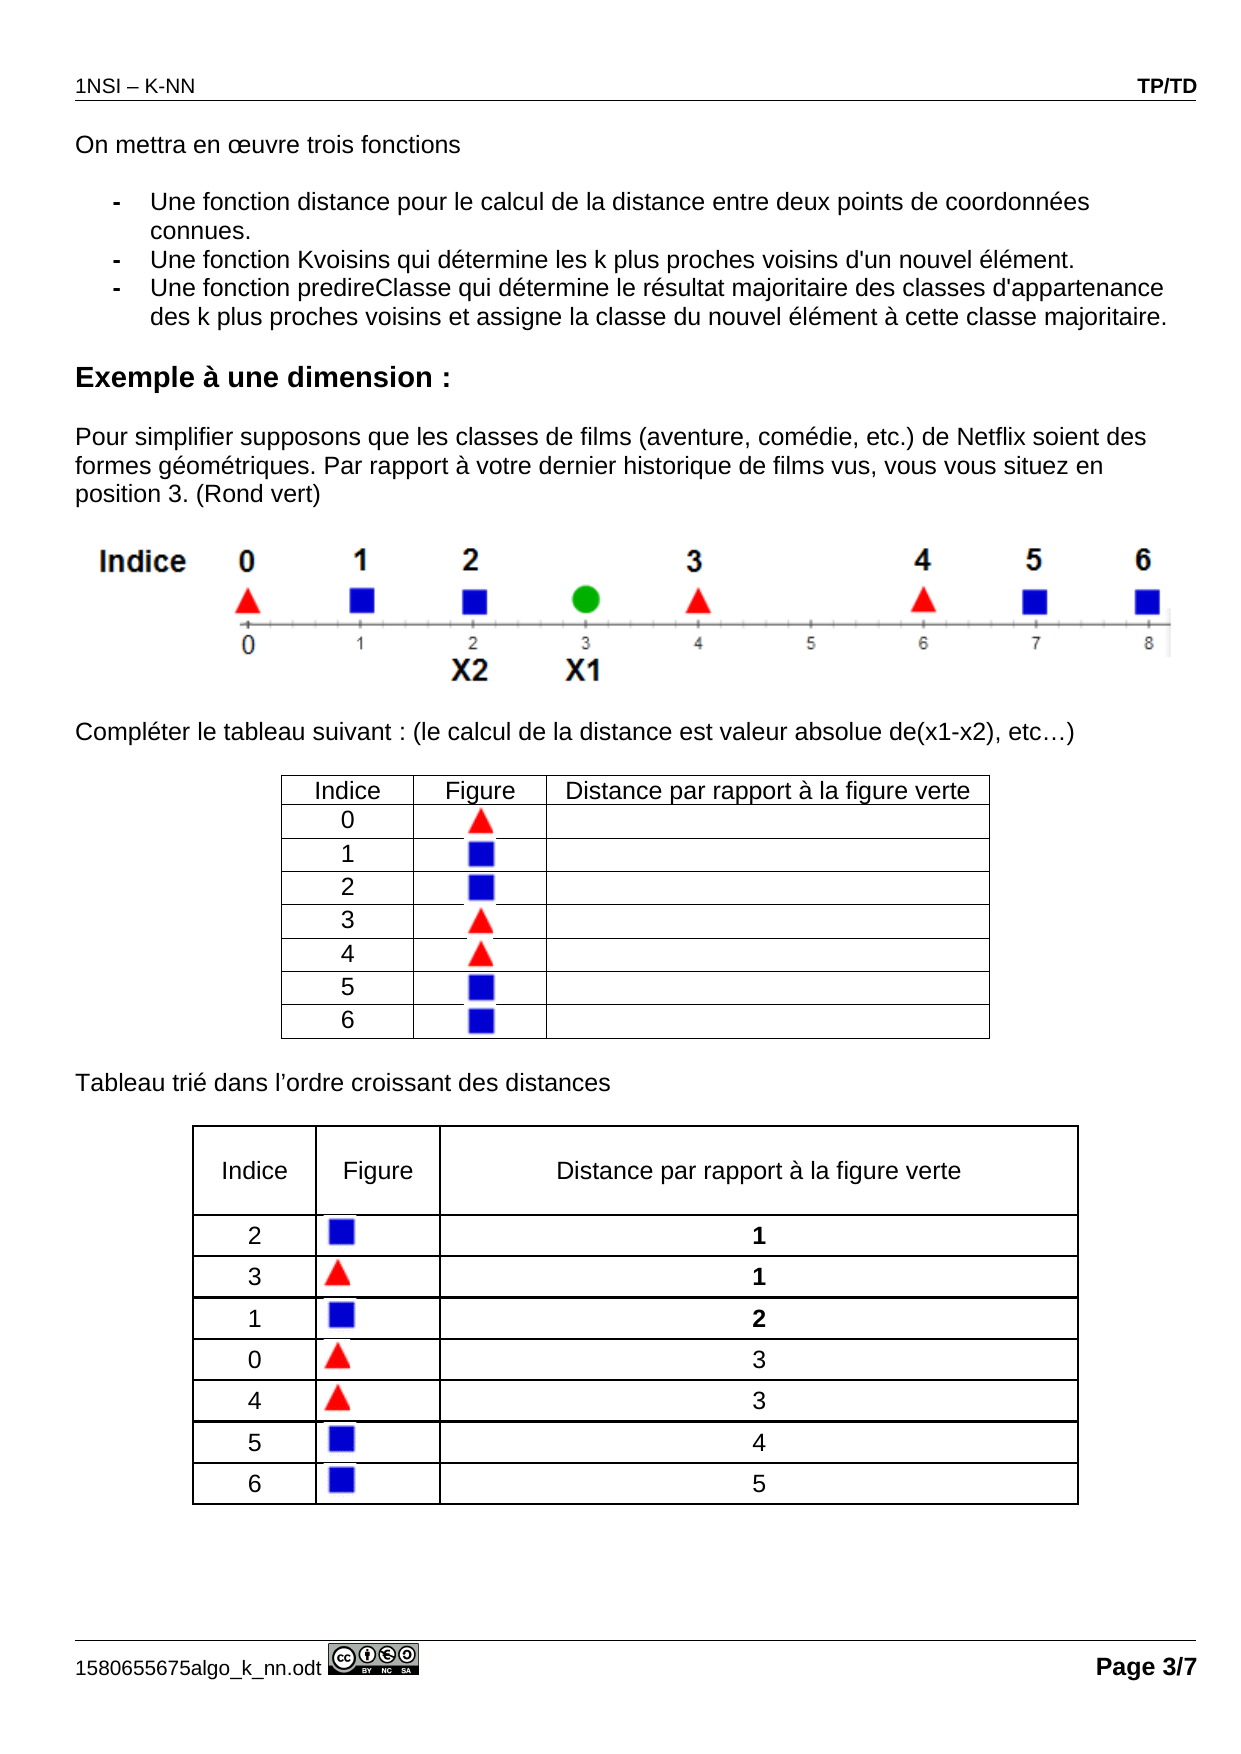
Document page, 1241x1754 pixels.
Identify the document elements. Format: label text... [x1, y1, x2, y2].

text Pour simplifier supposons que les classes de films (aventure, comédie, etc.) de Netflix soient des formes géométriques. Par rapport à votre dernier historique de films vus, vous vous situez en position 3. (Rond vert) [75, 422, 1196, 508]
table_cell [414, 972, 463, 1004]
table_cell [317, 1257, 439, 1296]
table_cell 1 [441, 1216, 1077, 1255]
table_cell [414, 872, 463, 904]
table_cell 5 [441, 1464, 1077, 1503]
table_cell 5 [282, 972, 413, 1004]
picture [90, 536, 1182, 689]
table_cell [414, 1005, 463, 1038]
table_cell 6 [194, 1464, 315, 1503]
table_cell 0 [194, 1340, 315, 1379]
table_cell [547, 939, 989, 971]
list Une fonction Kvoisins qui détermine les k plus proches voisins d'un nouvel élément. [112, 244, 1196, 273]
table_cell 1 [282, 839, 413, 871]
table_cell [547, 872, 989, 904]
table_cell 2 [441, 1299, 1077, 1338]
text Compléter le tableau suivant : (le calcul de la distance est valeur absolue de(x1-x2), etc…) [75, 717, 1196, 746]
table_cell [497, 1005, 546, 1038]
table_cell [494, 805, 546, 838]
picture [323, 1339, 350, 1373]
table_cell [414, 905, 467, 938]
picture [323, 1298, 357, 1332]
table_header Distance par rapport à la figure verte [547, 776, 989, 804]
picture [323, 1257, 350, 1290]
text Exemple à une dimension : [75, 359, 1196, 393]
table_cell 3 [194, 1257, 315, 1296]
list Une fonction distance pour le calcul de la distance entre deux points de coordonnées connues. [112, 187, 1196, 244]
picture [323, 1381, 350, 1414]
picture [328, 1643, 419, 1675]
table_cell [497, 839, 546, 871]
text Tableau trié dans l’ordre croissant des distances [75, 1067, 1196, 1096]
picture [323, 1463, 357, 1497]
table_cell 1 [194, 1299, 315, 1338]
table_cell [317, 1423, 439, 1462]
table_cell 4 [194, 1381, 315, 1420]
table_cell [414, 805, 467, 838]
list Une fonction predireClasse qui détermine le résultat majoritaire des classes d'appartenance des k plus proches voisins et assigne la classe du nouvel élément à cette classe majoritaire. [112, 273, 1196, 331]
table_cell [317, 1299, 439, 1338]
table_cell 3 [441, 1340, 1077, 1379]
table_cell 5 [194, 1423, 315, 1462]
table_cell [317, 1216, 439, 1255]
table_cell 0 [282, 805, 413, 838]
table_cell [547, 972, 989, 1004]
table_cell [497, 872, 546, 904]
table_cell 3 [441, 1381, 1077, 1420]
table_cell [494, 905, 546, 938]
table_cell [317, 1381, 439, 1420]
table_cell [547, 905, 989, 938]
table_header Figure [414, 776, 546, 804]
table_cell [414, 839, 463, 871]
table_header Figure [317, 1127, 439, 1214]
table_header Indice [282, 776, 413, 804]
table_header Indice [194, 1127, 315, 1214]
table_cell 1 [441, 1257, 1077, 1296]
table_cell [547, 1005, 989, 1038]
table_cell [547, 805, 989, 838]
table_cell 2 [194, 1216, 315, 1255]
table_cell [317, 1340, 439, 1379]
picture [323, 1215, 357, 1249]
table_cell [497, 972, 546, 1004]
table_cell 2 [282, 872, 413, 904]
picture [323, 1422, 357, 1456]
table_cell 4 [441, 1423, 1077, 1462]
table_cell 6 [282, 1005, 413, 1038]
table_cell [414, 939, 467, 971]
table_cell 3 [282, 905, 413, 938]
text On mettra en œuvre trois fonctions [75, 129, 1196, 158]
table_header Distance par rapport à la figure verte [441, 1127, 1077, 1214]
table_cell [317, 1464, 439, 1503]
table_cell [547, 839, 989, 871]
table_cell 4 [282, 939, 413, 971]
table_cell [494, 939, 546, 971]
